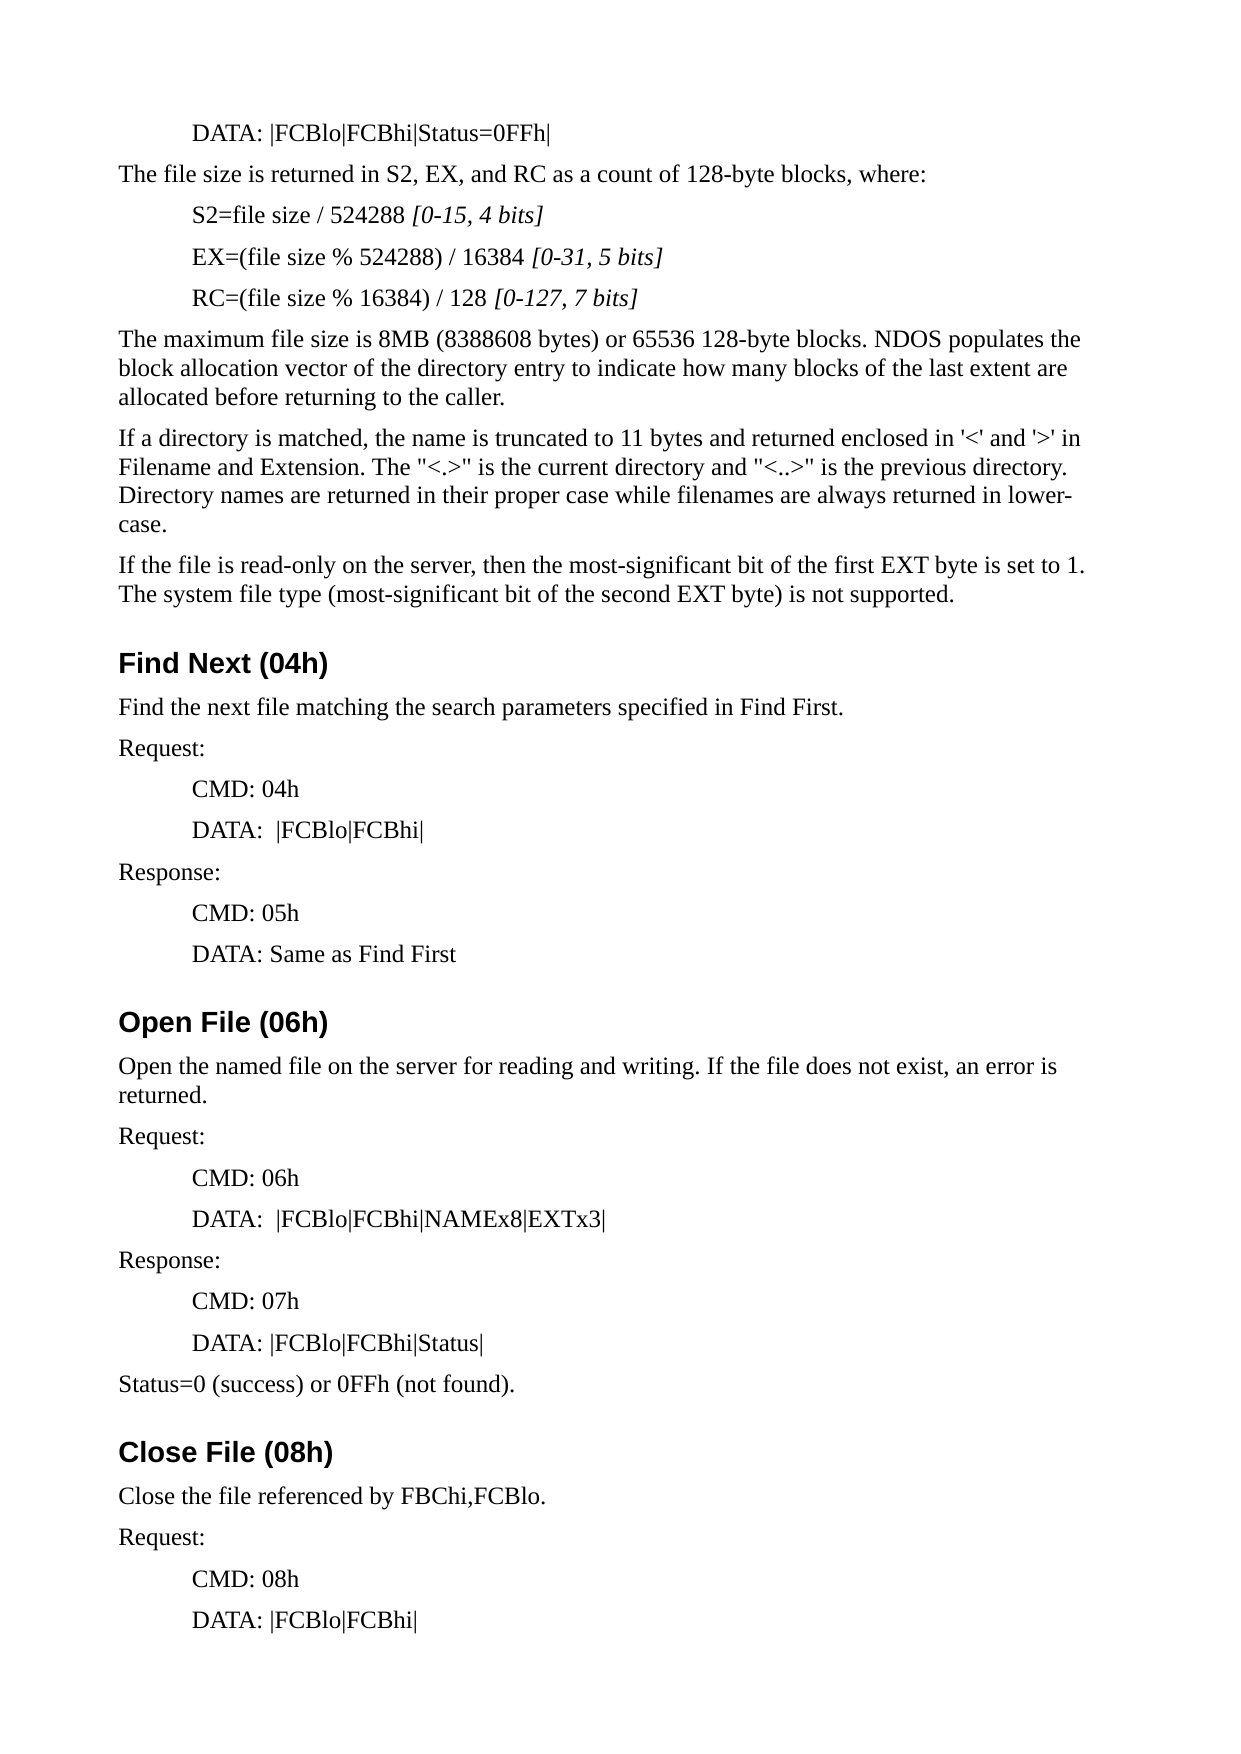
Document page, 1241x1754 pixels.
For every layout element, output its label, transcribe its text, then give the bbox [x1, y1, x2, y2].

text Status=0 (success) or 0FFh (not found). [118, 1369, 1122, 1398]
text CMD: 08h [118, 1564, 1122, 1592]
text If the file is read-only on the server, then the most-significant bit of the first EXT byte is set to 1. The system file type (most-significant bit of the second EXT byte) is not supported. [118, 551, 1122, 608]
text DATA: |FCBlo|FCBhi| [118, 1605, 1122, 1634]
text RC=(file size % 16384) / 128 [0-127, 7 bits] [118, 283, 1122, 312]
text The file size is returned in S2, EX, and RC as a count of 128-byte blocks, where: [118, 159, 1122, 188]
text Request: [118, 1522, 1122, 1551]
text DATA: |FCBlo|FCBhi|NAMEx8|EXTx3| [118, 1204, 1122, 1233]
text CMD: 07h [118, 1286, 1122, 1315]
text Request: [118, 1121, 1122, 1150]
text CMD: 04h [118, 774, 1122, 803]
subtitle Find Next (04h) [118, 646, 1122, 679]
text DATA: |FCBlo|FCBhi| [118, 815, 1122, 844]
text Close the file referenced by FBChi,FCBlo. [118, 1481, 1122, 1510]
text Open the named file on the server for reading and writing. If the file does not exist, an error is returned. [118, 1051, 1122, 1109]
text Response: [118, 857, 1122, 885]
text The maximum file size is 8MB (8388608 bytes) or 65536 128-byte blocks. NDOS populates the block allocation vector of the directory entry to indicate how many blocks of the last extent are allocated before returning to the caller. [118, 324, 1122, 411]
text DATA: |FCBlo|FCBhi|Status=0FFh| [118, 118, 1122, 147]
text CMD: 05h [118, 898, 1122, 927]
subtitle Open File (06h) [118, 1005, 1122, 1039]
text Response: [118, 1245, 1122, 1274]
text EX=(file size % 524288) / 16384 [0-31, 5 bits] [118, 242, 1122, 271]
text If a directory is matched, the name is truncated to 11 bytes and returned enclosed in '<' and '>' in Filename and Extension. The "<.>" is the current directory and "<..>" is the previous directory. Directory names are returned in their proper case while filenames are always returned in lower-case. [118, 423, 1122, 538]
text Find the next file matching the search parameters specified in Find First. [118, 692, 1122, 720]
text DATA: Same as Find First [118, 939, 1122, 968]
text Request: [118, 733, 1122, 762]
text DATA: |FCBlo|FCBhi|Status| [118, 1328, 1122, 1356]
text S2=file size / 524288 [0-15, 4 bits] [118, 201, 1122, 229]
subtitle Close File (08h) [118, 1435, 1122, 1469]
text CMD: 06h [118, 1163, 1122, 1191]
